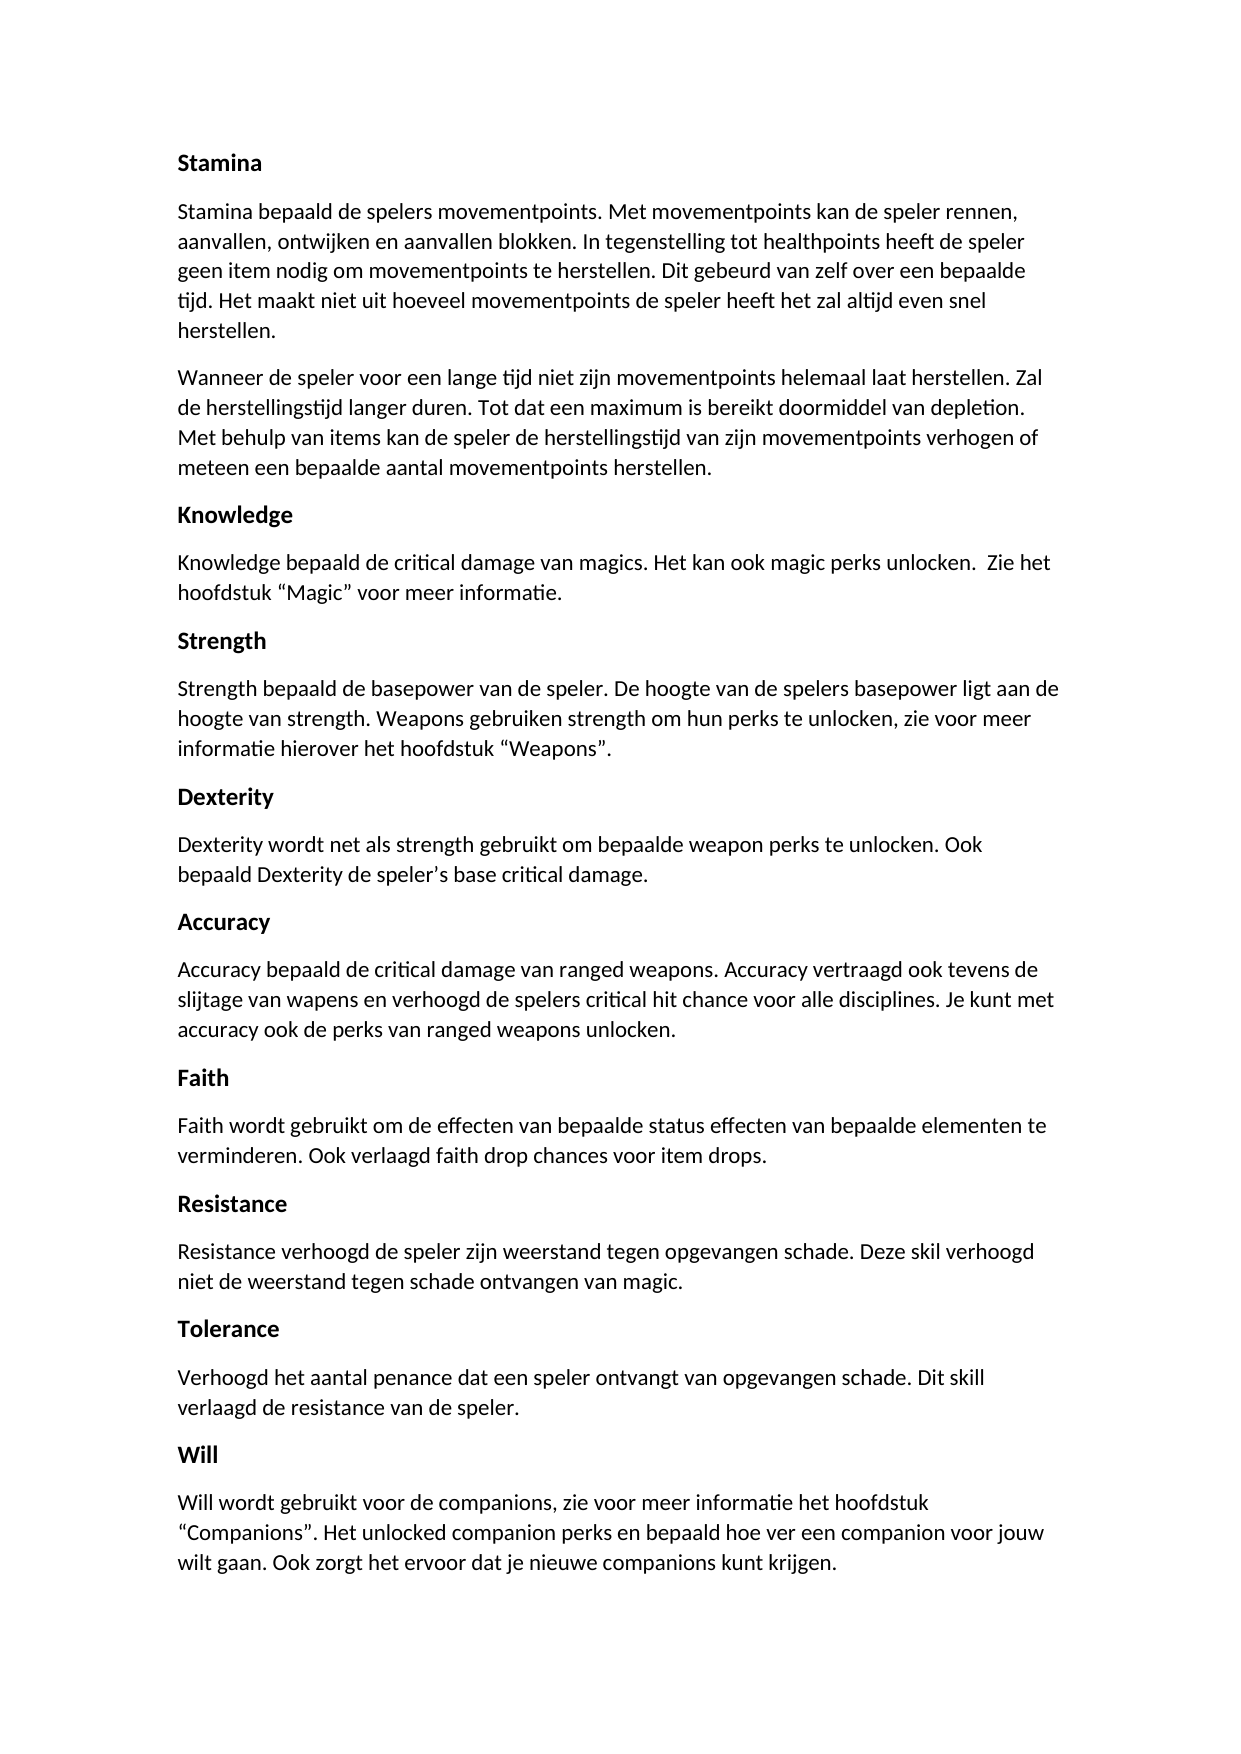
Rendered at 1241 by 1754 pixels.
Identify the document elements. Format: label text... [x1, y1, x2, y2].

text Resistance [177, 1188, 1063, 1218]
text Tolerance [177, 1313, 1063, 1344]
text Will wordt gebruikt voor de companions, zie voor meer informatie het hoofdstuk “Companions”. Het unlocked companion perks en bepaald hoe ver een companion voor jouw wilt gaan. Ook zorgt het ervoor dat je nieuwe companions kunt krijgen. [177, 1488, 1063, 1576]
text Strength bepaald de basepower van de speler. De hoogte van de spelers basepower ligt aan de hoogte van strength. Weapons gebruiken strength om hun perks te unlocken, zie voor meer informatie hierover het hoofdstuk “Weapons”. [177, 674, 1063, 762]
text Accuracy [177, 906, 1063, 937]
text Accuracy bepaald de critical damage van ranged weapons. Accuracy vertraagd ook tevens de slijtage van wapens en verhoogd de spelers critical hit chance voor alle disciplines. Je kunt met accuracy ook de perks van ranged weapons unlocken. [177, 956, 1063, 1043]
text Dexterity wordt net als strength gebruikt om bepaalde weapon perks te unlocken. Ook bepaald Dexterity de speler’s base critical damage. [177, 830, 1063, 888]
text Stamina [177, 148, 1063, 178]
text Faith wordt gebruikt om de effecten van bepaalde status effecten van bepaalde elementen te verminderen. Ook verlaagd faith drop chances voor item drops. [177, 1111, 1063, 1169]
text Knowledge [177, 499, 1063, 530]
text Will [177, 1439, 1063, 1470]
text Knowledge bepaald de critical damage van magics. Het kan ook magic perks unlocken. Zie het hoofdstuk “Magic” voor meer informatie. [177, 548, 1063, 606]
text Stamina bepaald de spelers movementpoints. Met movementpoints kan de speler rennen, aanvallen, ontwijken en aanvallen blokken. In tegenstelling tot healthpoints heeft de speler geen item nodig om movementpoints te herstellen. Dit gebeurd van zelf over een bepaalde tijd. Het maakt niet uit hoeveel movementpoints de speler heeft het zal altijd even snel herstellen. [177, 197, 1063, 344]
text Resistance verhoogd de speler zijn weerstand tegen opgevangen schade. Deze skil verhoogd niet de weerstand tegen schade ontvangen van magic. [177, 1237, 1063, 1295]
text Wanneer de speler voor een lange tijd niet zijn movementpoints helemaal laat herstellen. Zal de herstellingstijd langer duren. Tot dat een maximum is bereikt doormiddel van depletion. Met behulp van items kan de speler de herstellingstijd van zijn movementpoints verhogen of meteen een bepaalde aantal movementpoints herstellen. [177, 363, 1063, 481]
text Dexterity [177, 781, 1063, 811]
text Faith [177, 1062, 1063, 1092]
text Strength [177, 625, 1063, 656]
text Verhoogd het aantal penance dat een speler ontvangt van opgevangen schade. Dit skill verlaagd de resistance van de speler. [177, 1363, 1063, 1421]
